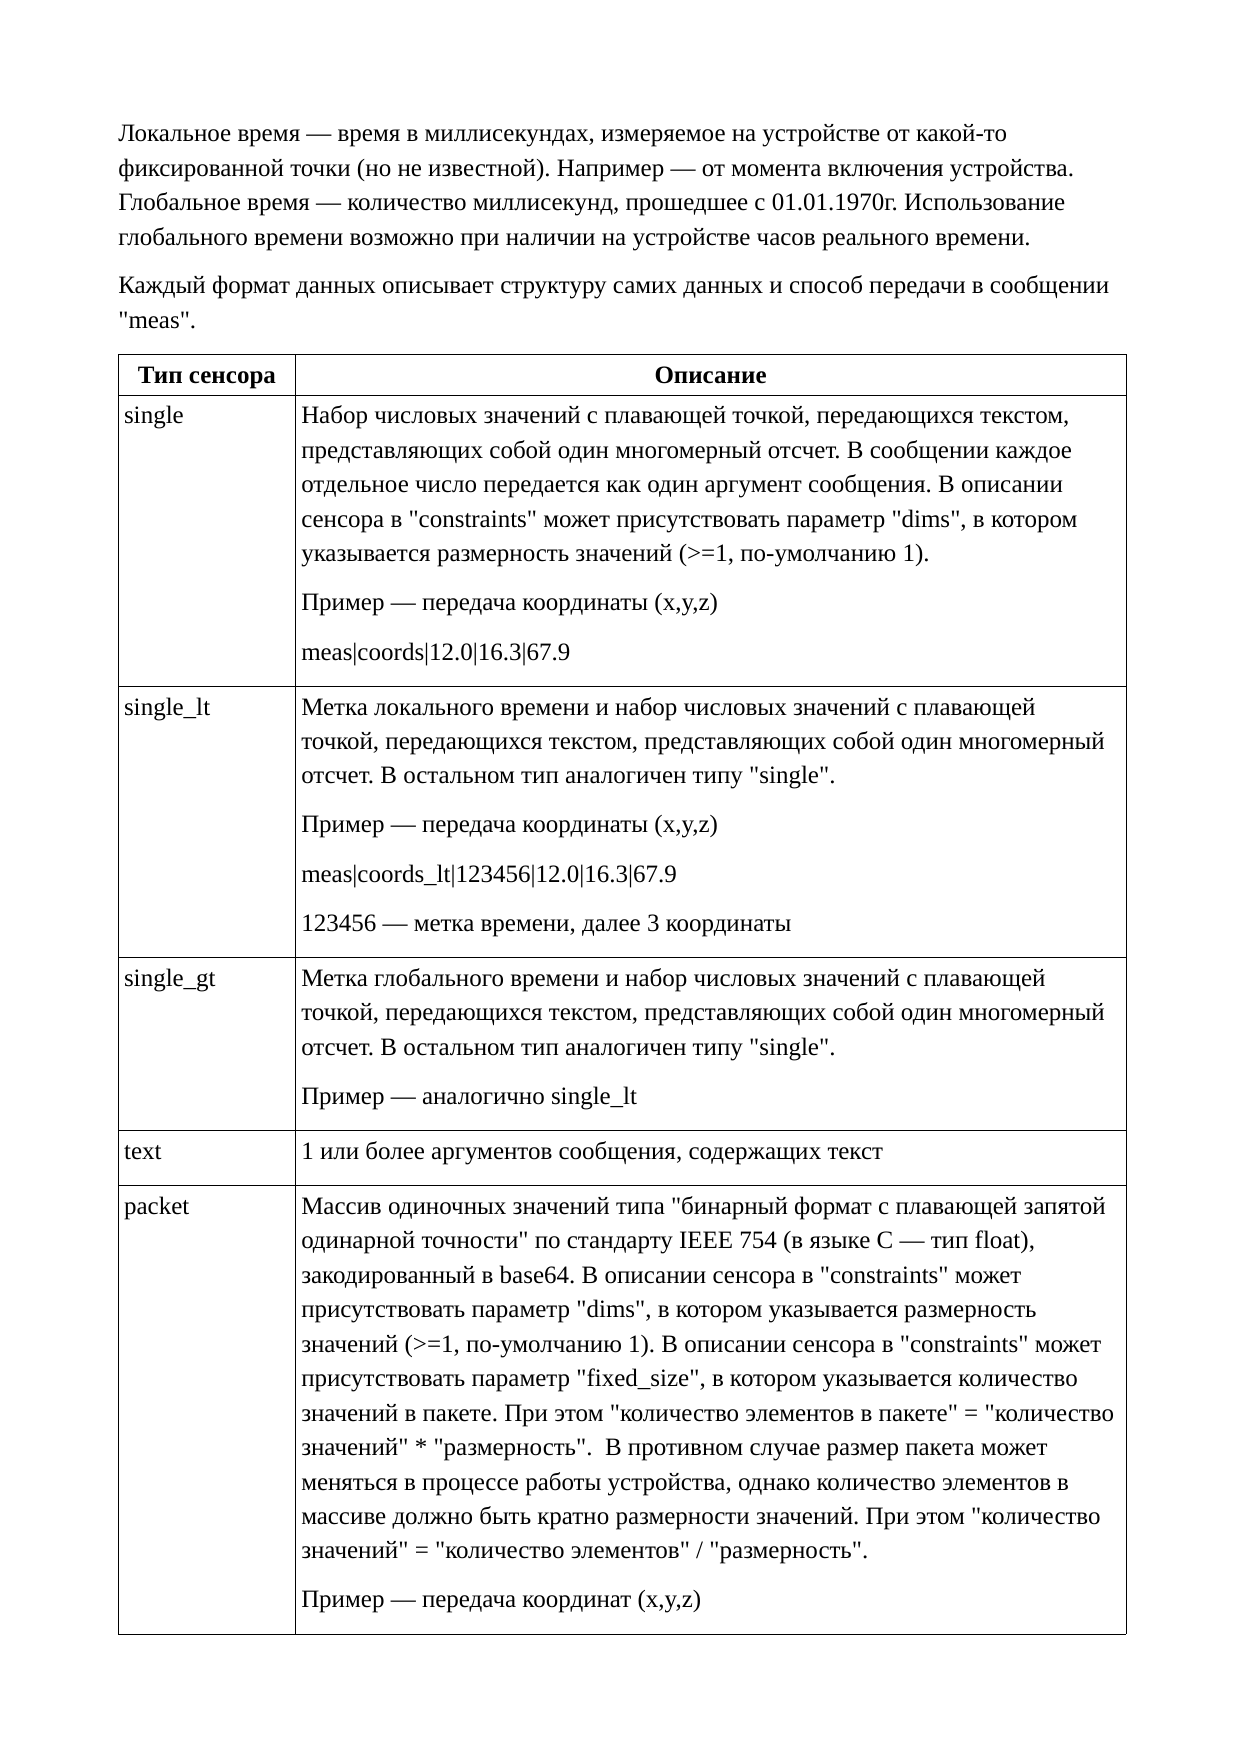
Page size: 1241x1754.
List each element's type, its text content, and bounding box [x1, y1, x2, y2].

table_header Тип сенсора [119, 355, 295, 394]
table_cell single_lt [119, 687, 295, 957]
table_cell text [119, 1131, 295, 1185]
table_cell packet [119, 1186, 295, 1634]
text Локальное время — время в миллисекундах, измеряемое на устройстве от какой-то фиксированной точки (но не известной). Например — от момента включения устройства. Глобальное время — количество миллисекунд, прошедшее с 01.01.1970г. Использование глобального времени возможно при наличии на устройстве часов реального времени. [118, 118, 1122, 250]
table_header Описание [296, 355, 1126, 394]
table_cell 1 или более аргументов сообщения, содержащих текст [296, 1131, 1126, 1185]
table_cell Набор числовых значений с плавающей точкой, передающихся текстом, представляющих собой один многомерный отсчет. В сообщении каждое отдельное число передается как один аргумент сообщения. В описании сенсора в "constraints" может присутствовать параметр "dims", в котором указывается размерность значений (>=1, по-умолчанию 1). Пример — передача координаты (x,y,z) meas|coords|12.0|16.3|67.9 [296, 396, 1126, 686]
table_cell Метка локального времени и набор числовых значений с плавающей точкой, передающихся текстом, представляющих собой один многомерный отсчет. В остальном тип аналогичен типу "single". Пример — передача координаты (x,y,z) meas|coords_lt|123456|12.0|16.3|67.9 123456 — метка времени, далее 3 координаты [296, 687, 1126, 957]
table_cell Массив одиночных значений типа "бинарный формат с плавающей запятой одинарной точности" по стандарту IEEE 754 (в языке С — тип float), закодированный в base64. В описании сенсора в "constraints" может присутствовать параметр "dims", в котором указывается размерность значений (>=1, по-умолчанию 1). В описании сенсора в "constraints" может присутствовать параметр "fixed_size", в котором указывается количество значений в пакете. При этом "количество элементов в пакете" = "количество значений" * "размерность". В противном случае размер пакета может меняться в процессе работы устройства, однако количество элементов в массиве должно быть кратно размерности значений. При этом "количество значений" = "количество элементов" / "размерность". Пример — передача координат (x,y,z) [296, 1186, 1126, 1634]
text Каждый формат данных описывает структуру самих данных и способ передачи в сообщении "meas". [118, 271, 1122, 334]
table_cell single_gt [119, 958, 295, 1130]
table_cell single [119, 396, 295, 686]
table_cell Метка глобального времени и набор числовых значений с плавающей точкой, передающихся текстом, представляющих собой один многомерный отсчет. В остальном тип аналогичен типу "single". Пример — аналогично single_lt [296, 958, 1126, 1130]
